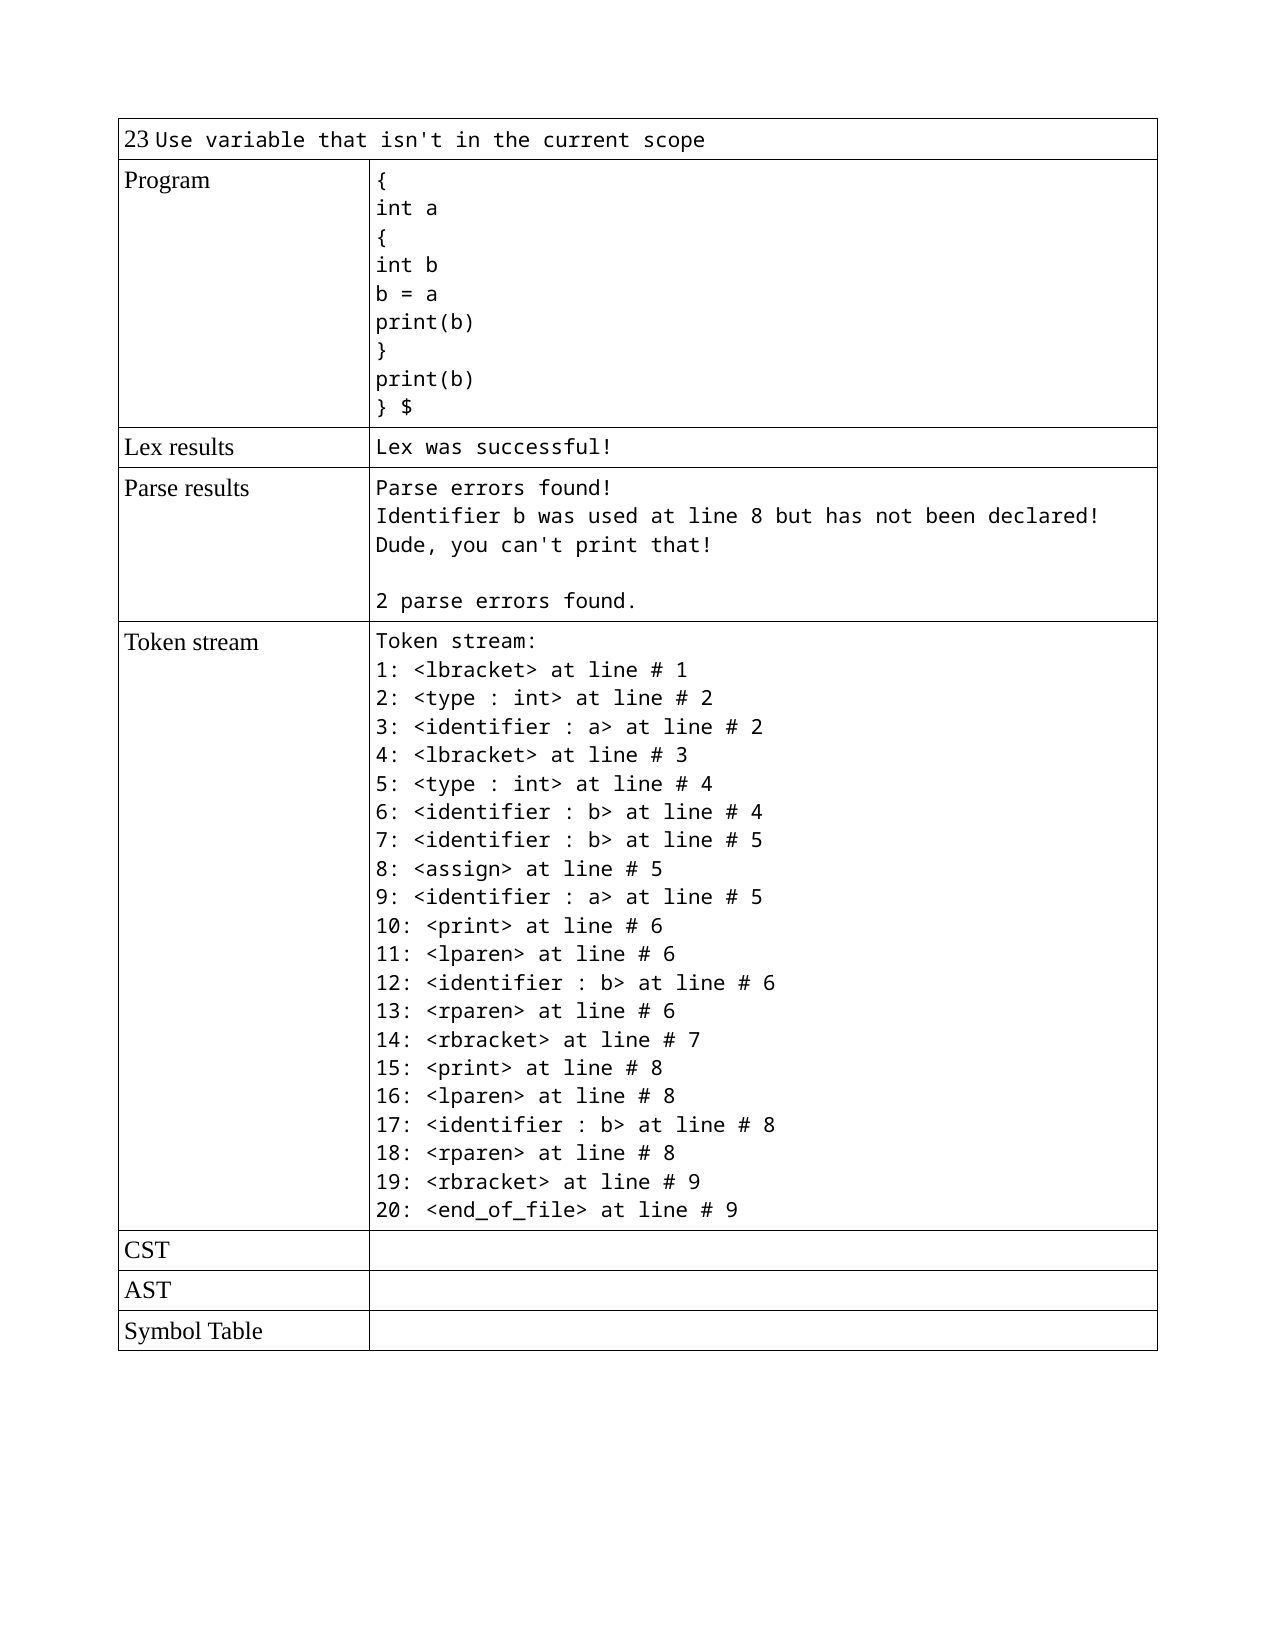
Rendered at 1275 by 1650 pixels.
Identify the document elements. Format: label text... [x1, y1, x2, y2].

table_cell Token stream: 1: <lbracket> at line # 1 2: <type : int> at line # 2 3: <identifier : a> at line # 2 4: <lbracket> at line # 3 5: <type : int> at line # 4 6: <identifier : b> at line # 4 7: <identifier : b> at line # 5 8: <assign> at line # 5 9: <identifier : a> at line # 5 10: <print> at line # 6 11: <lparen> at line # 6 12: <identifier : b> at line # 6 13: <rparen> at line # 6 14: <rbracket> at line # 7 15: <print> at line # 8 16: <lparen> at line # 8 17: <identifier : b> at line # 8 18: <rparen> at line # 8 19: <rbracket> at line # 9 20: <end_of_file> at line # 9 [370, 622, 1157, 1229]
table_cell AST [119, 1271, 369, 1310]
table_header 23 Use variable that isn't in the current scope [119, 119, 1157, 159]
table_cell Symbol Table [119, 1311, 369, 1350]
table_cell [370, 1231, 1157, 1270]
table_cell Program [119, 160, 369, 427]
table_cell Parse results [119, 468, 369, 621]
table_cell { int a { int b b = a print(b) } print(b) } $ [370, 160, 1157, 427]
table_cell Token stream [119, 622, 369, 1229]
table_cell [370, 1271, 1157, 1310]
table_cell Lex was successful! [370, 428, 1157, 467]
table_cell Parse errors found! Identifier b was used at line 8 but has not been declared! Dude, you can't print that! 2 parse errors found. [370, 468, 1157, 621]
table_cell [370, 1311, 1157, 1350]
table_cell CST [119, 1231, 369, 1270]
table_cell Lex results [119, 428, 369, 467]
